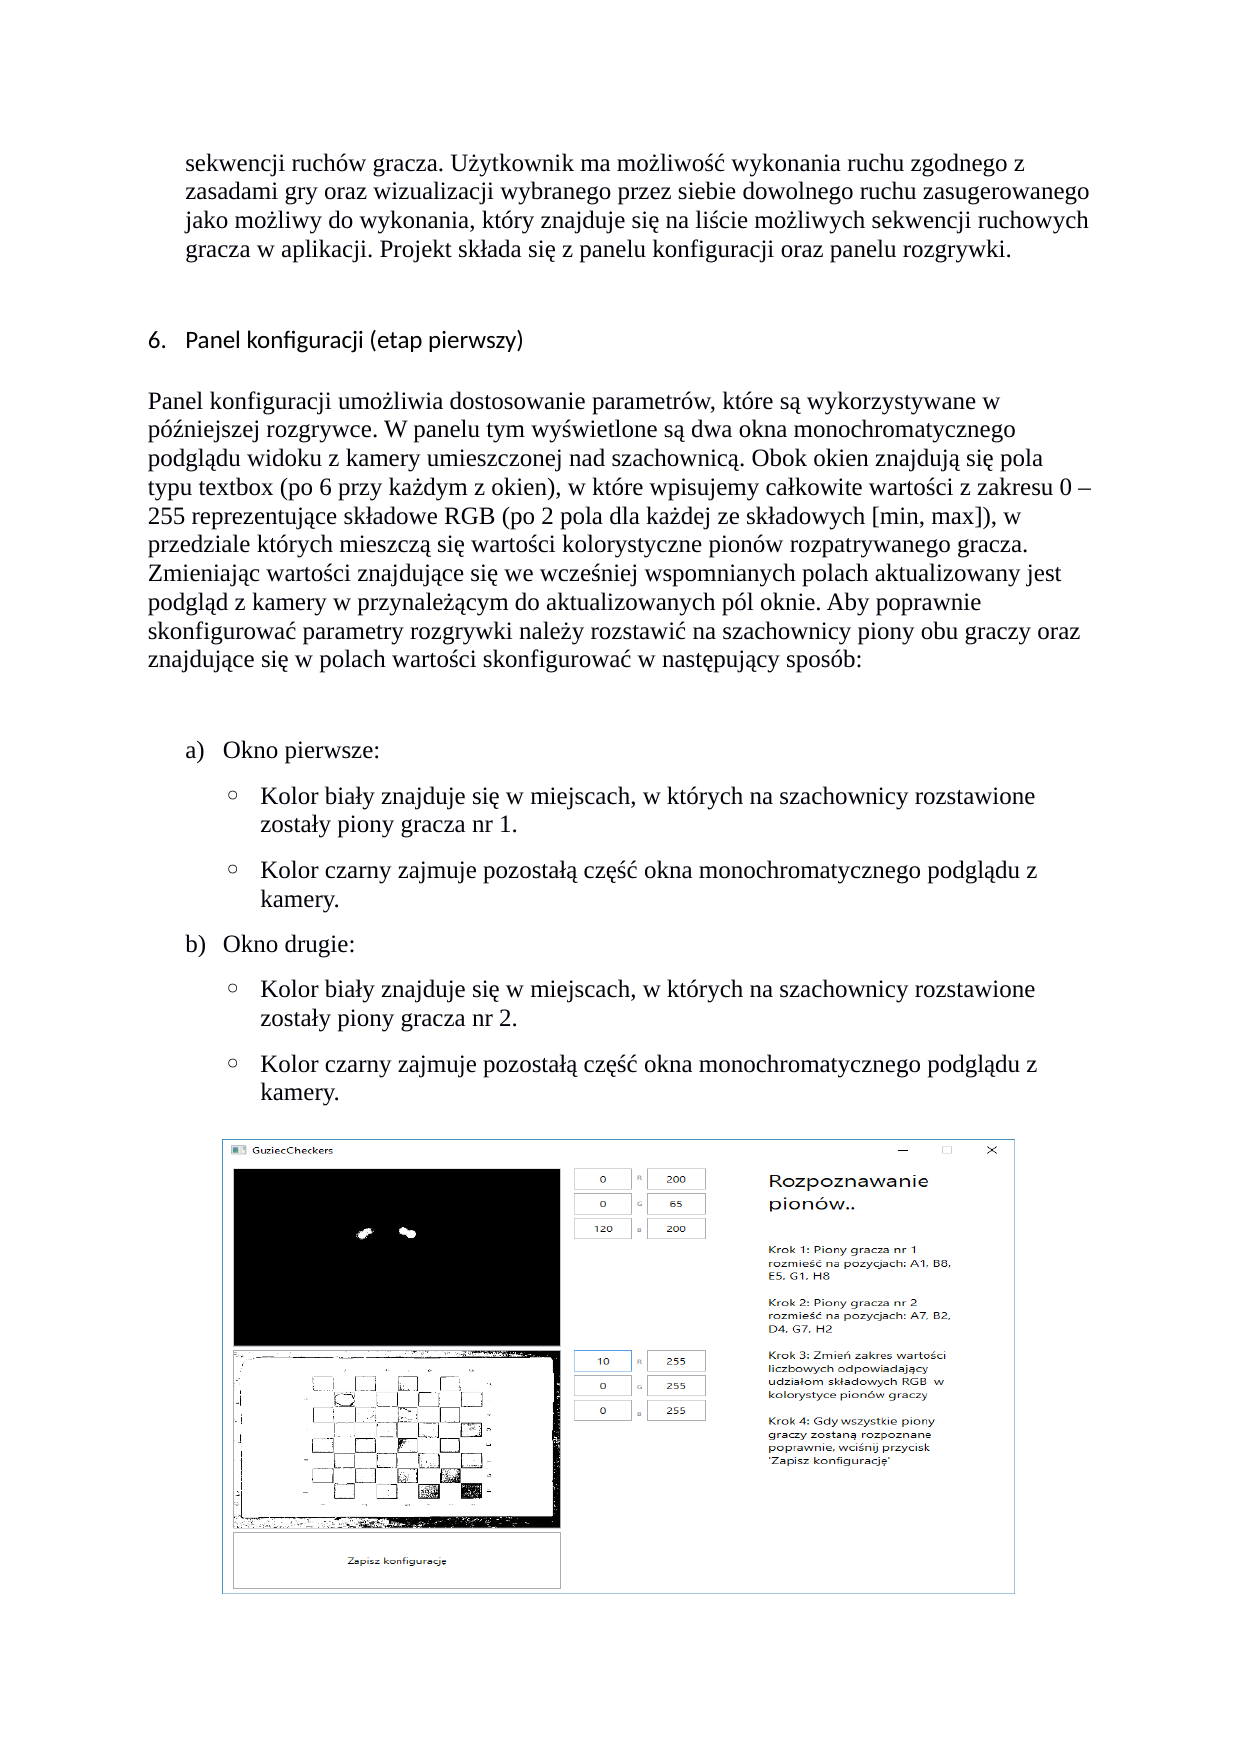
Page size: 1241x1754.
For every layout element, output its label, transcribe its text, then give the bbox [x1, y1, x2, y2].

picture [222, 1139, 1015, 1594]
list sekwencji ruchów gracza. Użytkownik ma możliwość wykonania ruchu zgodnego z zasadami gry oraz wizualizacji wybranego przez siebie dowolnego ruchu zasugerowanego jako możliwy do wykonania, który znajduje się na liście możliwych sekwencji ruchowych gracza w aplikacji. Projekt składa się z panelu konfiguracji oraz panelu rozgrywki. [148, 148, 1093, 263]
list Kolor czarny zajmuje pozostałą część okna monochromatycznego podglądu z kamery. [223, 1049, 1093, 1106]
subtitle Panel konfiguracji (etap pierwszy) [148, 325, 1093, 355]
list Okno pierwsze: [185, 735, 1093, 764]
list Kolor biały znajduje się w miejscach, w których na szachownicy rozstawione zostały piony gracza nr 1. [223, 781, 1093, 838]
list Okno drugie: [185, 929, 1093, 958]
list Kolor czarny zajmuje pozostałą część okna monochromatycznego podglądu z kamery. [223, 855, 1093, 912]
text Panel konfiguracji umożliwia dostosowanie parametrów, które są wykorzystywane w późniejszej rozgrywce. W panelu tym wyświetlone są dwa okna monochromatycznego podglądu widoku z kamery umieszczonej nad szachownicą. Obok okien znajdują się pola typu textbox (po 6 przy każdym z okien), w które wpisujemy całkowite wartości z zakresu 0 – 255 reprezentujące składowe RGB (po 2 pola dla każdej ze składowych [min, max]), w przedziale których mieszczą się wartości kolorystyczne pionów rozpatrywanego gracza. Zmieniając wartości znajdujące się we wcześniej wspomnianych polach aktualizowany jest podgląd z kamery w przynależącym do aktualizowanych pól oknie. Aby poprawnie skonfigurować parametry rozgrywki należy rozstawić na szachownicy piony obu graczy oraz znajdujące się w polach wartości skonfigurować w następujący sposób: [148, 386, 1093, 673]
list Kolor biały znajduje się w miejscach, w których na szachownicy rozstawione zostały piony gracza nr 2. [223, 974, 1093, 1032]
